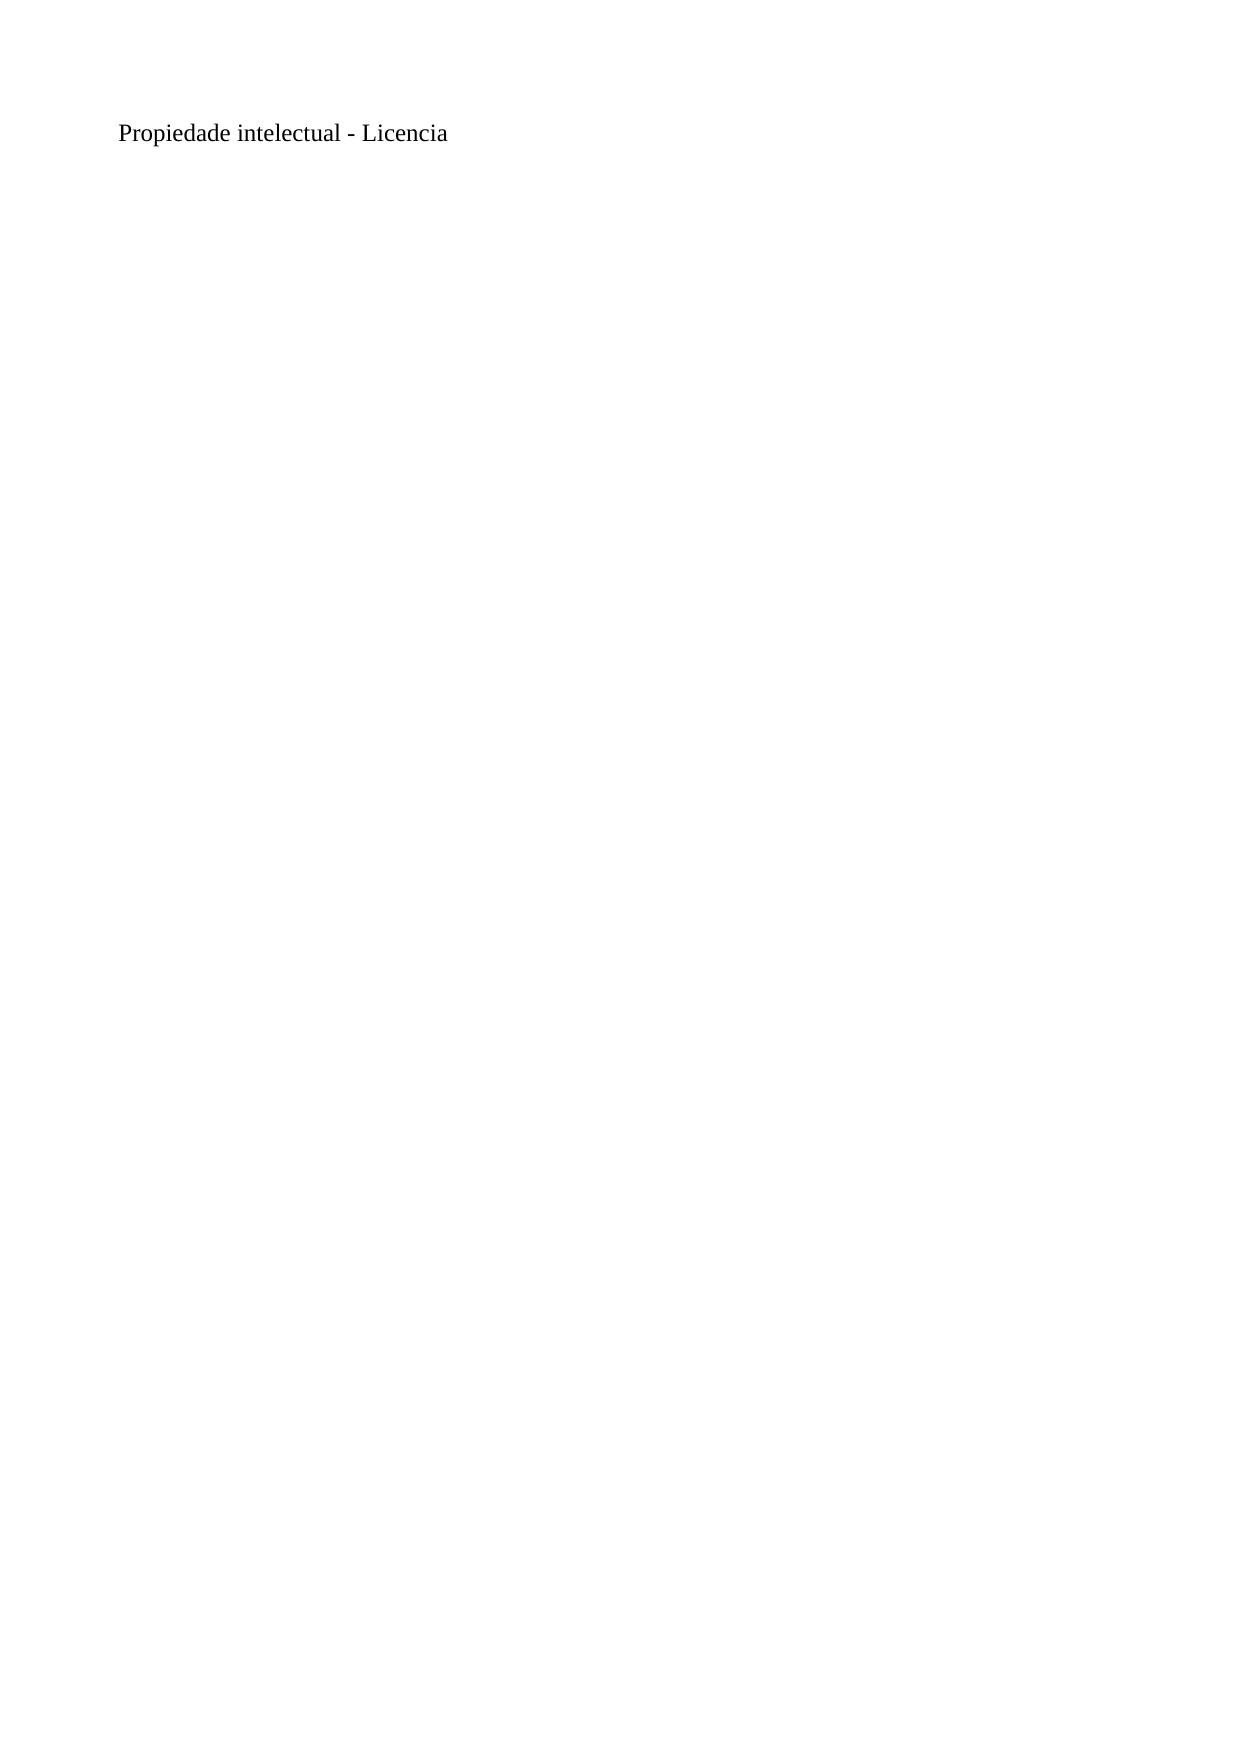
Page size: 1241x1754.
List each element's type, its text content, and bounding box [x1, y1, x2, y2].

text Propiedade intelectual - Licencia [118, 118, 1122, 147]
